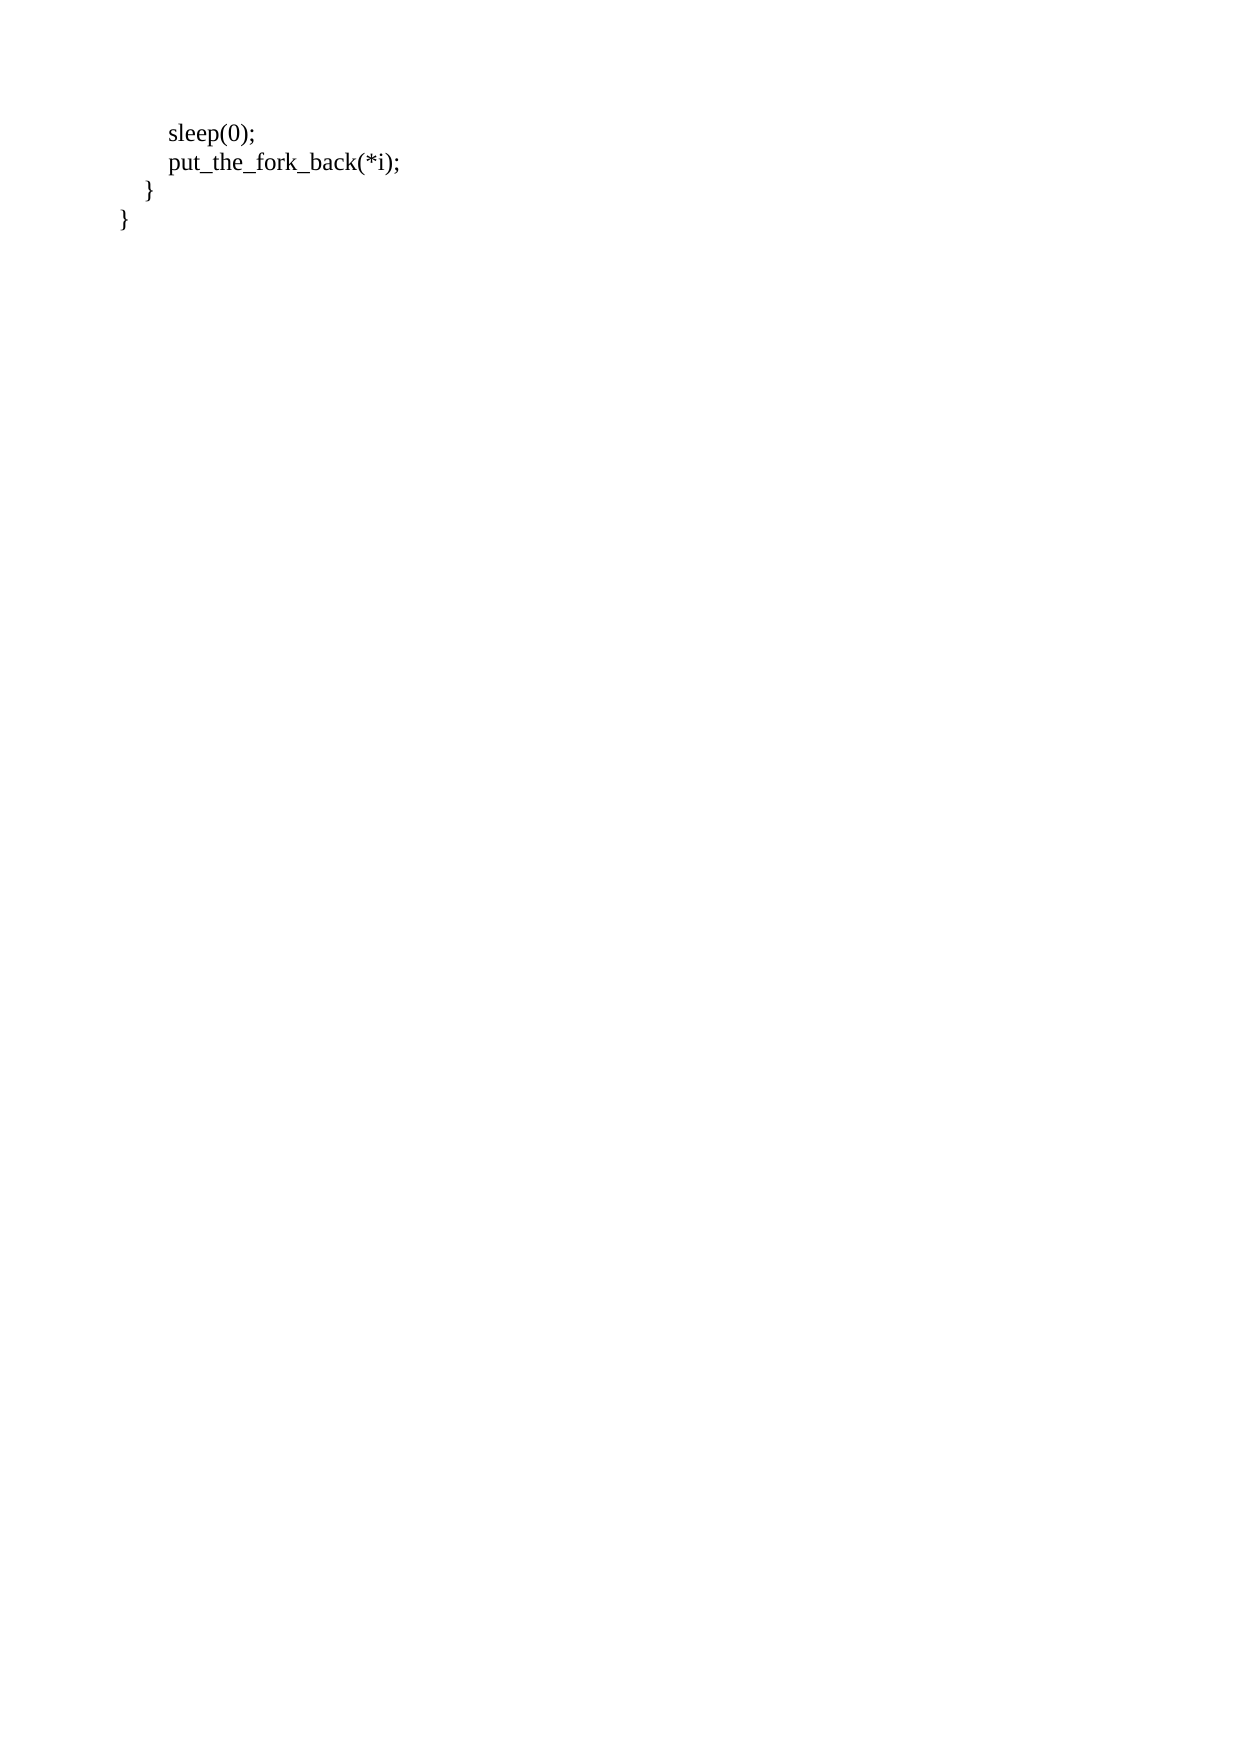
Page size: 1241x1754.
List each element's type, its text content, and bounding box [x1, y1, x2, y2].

text } [118, 204, 1122, 233]
text } [118, 176, 1122, 204]
text sleep(0); [118, 118, 1122, 147]
text put_the_fork_back(*i); [118, 147, 1122, 176]
